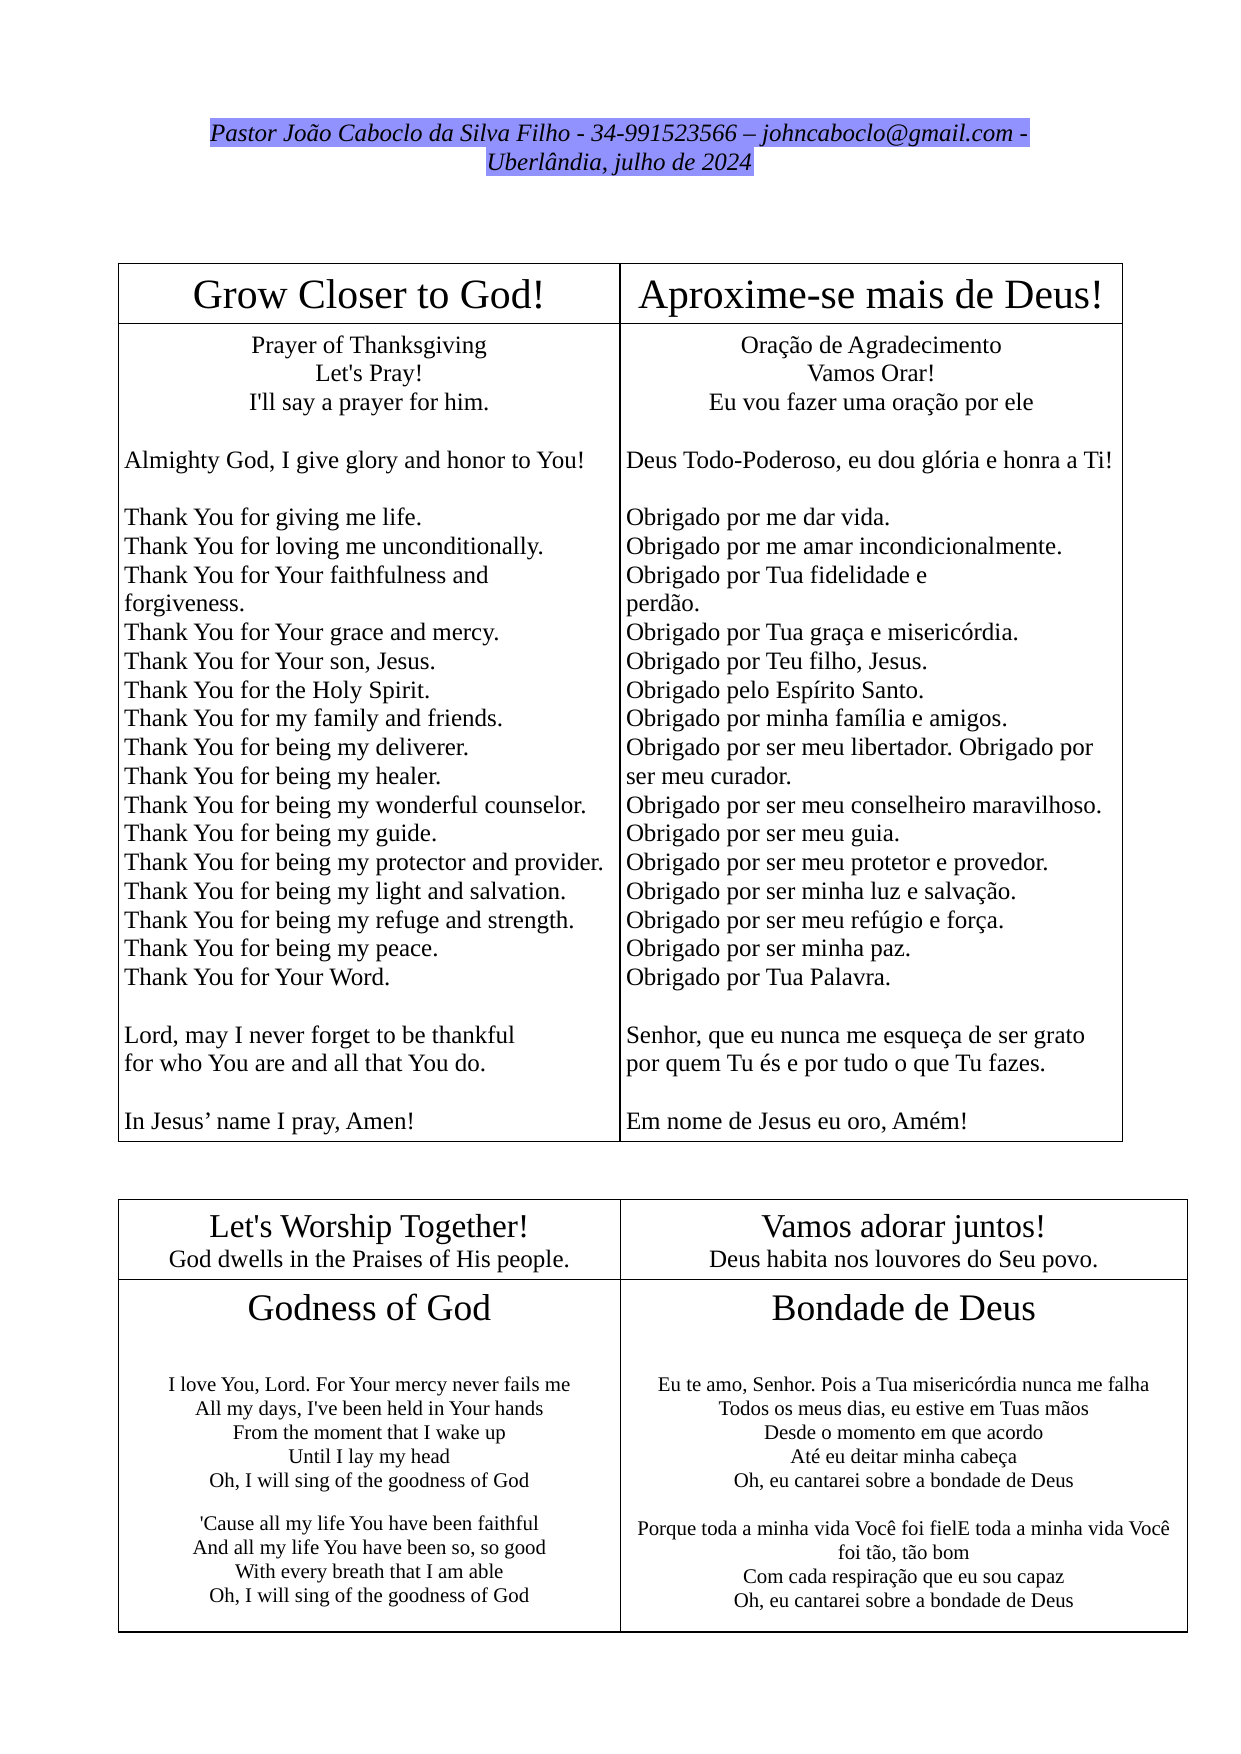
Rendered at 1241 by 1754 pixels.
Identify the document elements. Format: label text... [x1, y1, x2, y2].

table_header Aproxime-se mais de Deus! [621, 264, 1122, 323]
table_cell Godness of God I love You, Lord. For Your mercy never fails me All my days, I've been held in Your hands From the moment that I wake up Until I lay my head Oh, I will sing of the goodness of God 'Cause all my life You have been faithful And all my life You have been so, so good With every breath that I am able Oh, I will sing of the goodness of God [119, 1280, 620, 1631]
table_cell Bondade de Deus Eu te amo, Senhor. Pois a Tua misericórdia nunca me falha Todos os meus dias, eu estive em Tuas mãos Desde o momento em que acordo Até eu deitar minha cabeça Oh, eu cantarei sobre a bondade de Deus Porque toda a minha vida Você foi fielE toda a minha vida Você foi tão, tão bom Com cada respiração que eu sou capaz Oh, eu cantarei sobre a bondade de Deus [621, 1280, 1187, 1631]
table_header Let's Worship Together! God dwells in the Praises of His people. [119, 1200, 620, 1279]
table_header Grow Closer to God! [119, 264, 619, 323]
table_cell Oração de Agradecimento Vamos Orar! Eu vou fazer uma oração por ele Deus Todo-Poderoso, eu dou glória e honra a Ti! Obrigado por me dar vida. Obrigado por me amar incondicionalmente. Obrigado por Tua fidelidade e perdão. Obrigado por Tua graça e misericórdia. Obrigado por Teu filho, Jesus. Obrigado pelo Espírito Santo. Obrigado por minha família e amigos. Obrigado por ser meu libertador. Obrigado por ser meu curador. Obrigado por ser meu conselheiro maravilhoso. Obrigado por ser meu guia. Obrigado por ser meu protetor e provedor. Obrigado por ser minha luz e salvação. Obrigado por ser meu refúgio e força. Obrigado por ser minha paz. Obrigado por Tua Palavra. Senhor, que eu nunca me esqueça de ser grato por quem Tu és e por tudo o que Tu fazes. Em nome de Jesus eu oro, Amém! [621, 324, 1122, 1141]
table_header Vamos adorar juntos! Deus habita nos louvores do Seu povo. [621, 1200, 1187, 1279]
table_cell Prayer of Thanksgiving Let's Pray! I'll say a prayer for him. Almighty God, I give glory and honor to You! Thank You for giving me life. Thank You for loving me unconditionally. Thank You for Your faithfulness and forgiveness. Thank You for Your grace and mercy. Thank You for Your son, Jesus. Thank You for the Holy Spirit. Thank You for my family and friends. Thank You for being my deliverer. Thank You for being my healer. Thank You for being my wonderful counselor. Thank You for being my guide. Thank You for being my protector and provider. Thank You for being my light and salvation. Thank You for being my refuge and strength. Thank You for being my peace. Thank You for Your Word. Lord, may I never forget to be thankful for who You are and all that You do. In Jesus’ name I pray, Amen! [119, 324, 619, 1141]
